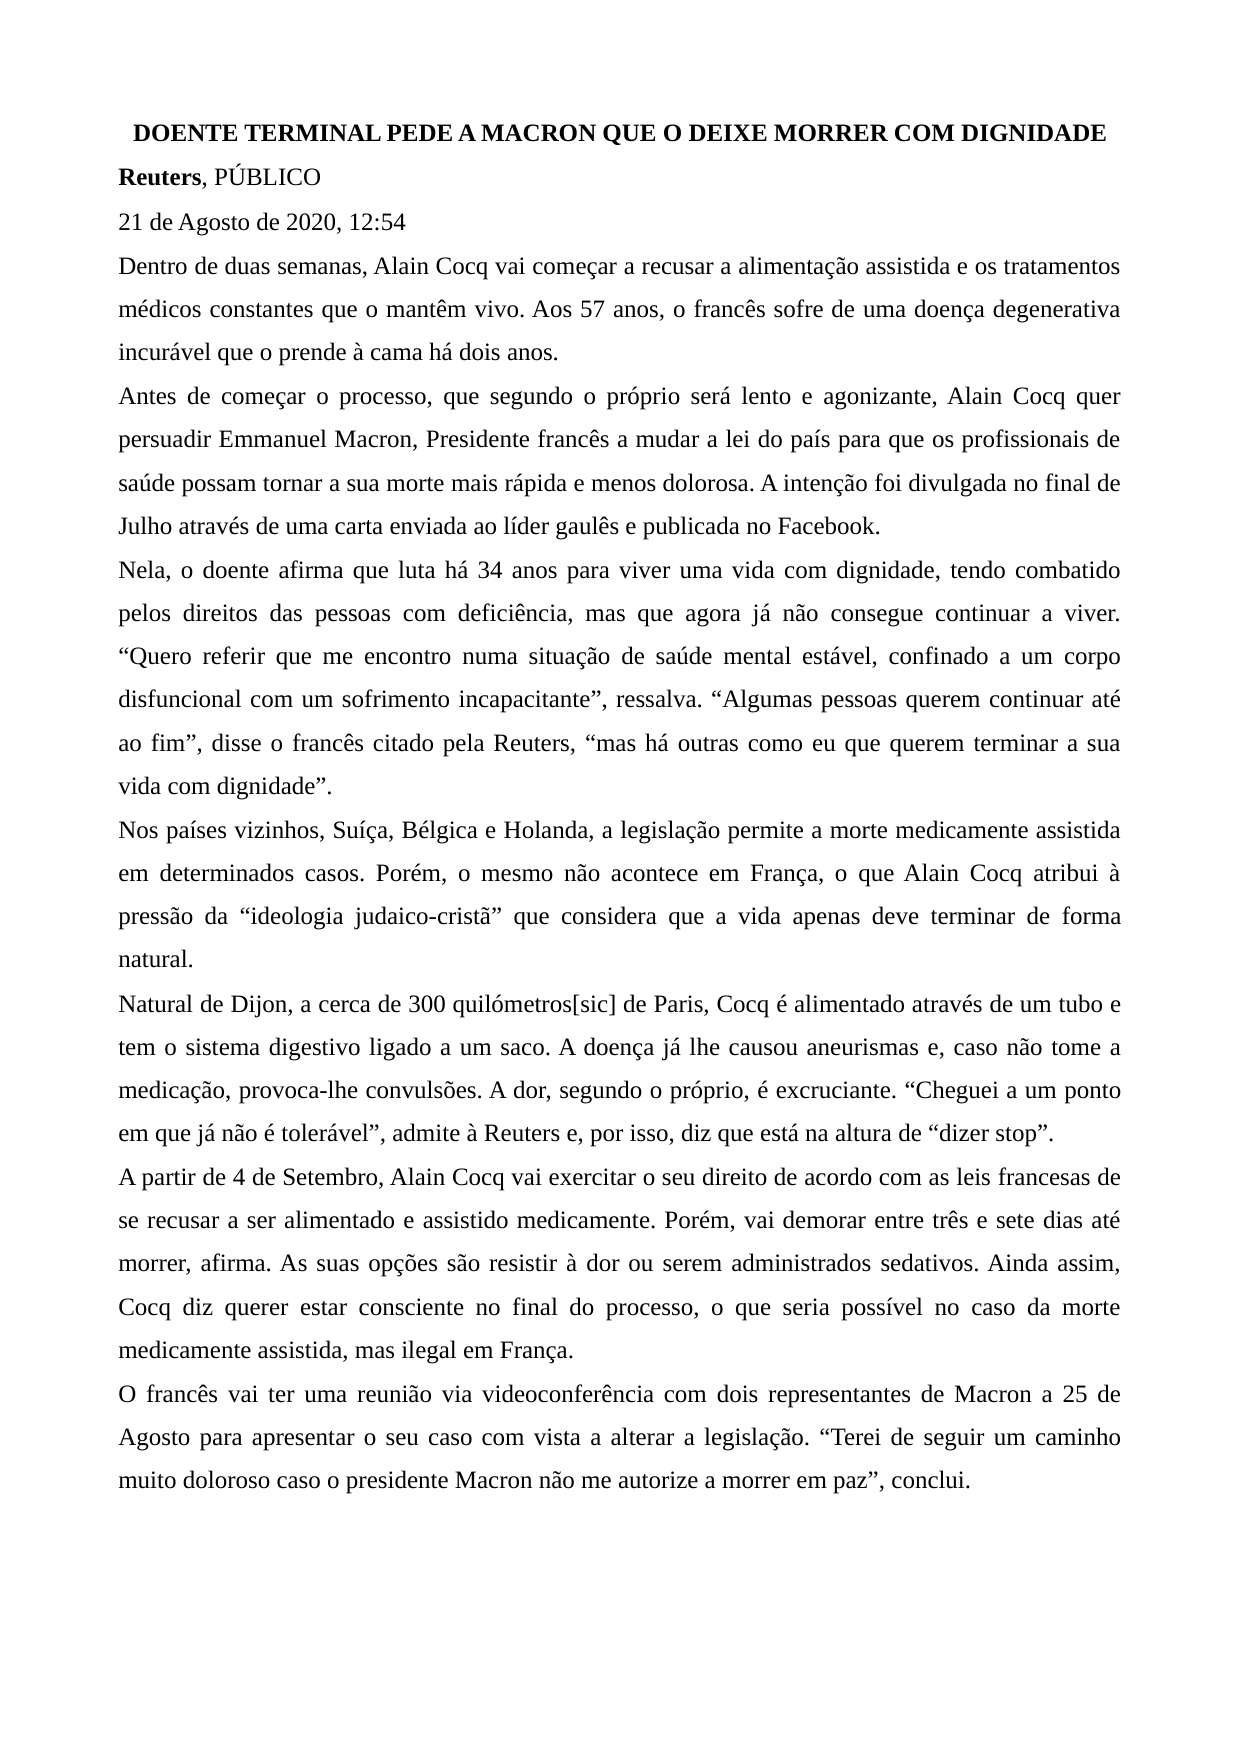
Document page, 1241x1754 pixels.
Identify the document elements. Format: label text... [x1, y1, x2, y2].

text O francês vai ter uma reunião via videoconferência com dois representantes de Macron a 25 de Agosto para apresentar o seu caso com vista a alterar a legislação. “Terei de seguir um caminho muito doloroso caso o presidente Macron não me autorize a morrer em paz”, conclui. [118, 1379, 1122, 1494]
text 21 de Agosto de 2020, 12:54 [118, 207, 1122, 235]
text A partir de 4 de Setembro, Alain Cocq vai exercitar o seu direito de acordo com as leis francesas de se recusar a ser alimentado e assistido medicamente. Porém, vai demorar entre três e sete dias até morrer, afirma. As suas opções são resistir à dor ou serem administrados sedativos. Ainda assim, Cocq diz querer estar consciente no final do processo, o que seria possível no caso da morte medicamente assistida, mas ilegal em França. [118, 1162, 1122, 1363]
text Nos países vizinhos, Suíça, Bélgica e Holanda, a legislação permite a morte medicamente assistida em determinados casos. Porém, o mesmo não acontece em França, o que Alain Cocq atribui à pressão da “ideologia judaico-cristã” que considera que a vida apenas deve terminar de forma natural. [118, 815, 1122, 973]
text Natural de Dijon, a cerca de 300 quilómetros[sic] de Paris, Cocq é alimentado através de um tubo e tem o sistema digestivo ligado a um saco. A doença já lhe causou aneurismas e, caso não tome a medicação, provoca-lhe convulsões. A dor, segundo o próprio, é excruciante. “Cheguei a um ponto em que já não é tolerável”, admite à Reuters e, por isso, diz que está na altura de “dizer stop”. [118, 989, 1122, 1147]
text Nela, o doente afirma que luta há 34 anos para viver uma vida com dignidade, tendo combatido pelos direitos das pessoas com deficiência, mas que agora já não consegue continuar a viver. “Quero referir que me encontro numa situação de saúde mental estável, confinado a um corpo disfuncional com um sofrimento incapacitante”, ressalva. “Algumas pessoas querem continuar até ao fim”, disse o francês citado pela Reuters, “mas há outras como eu que querem terminar a sua vida com dignidade”. [118, 555, 1122, 799]
text DOENTE TERMINAL PEDE A MACRON QUE O DEIXE MORRER COM DIGNIDADE [118, 118, 1122, 147]
text Dentro de duas semanas, Alain Cocq vai começar a recusar a alimentação assistida e os tratamentos médicos constantes que o mantêm vivo. Aos 57 anos, o francês sofre de uma doença degenerativa incurável que o prende à cama há dois anos. [118, 251, 1122, 366]
text Reuters, PÚBLICO [118, 162, 1122, 191]
text Antes de começar o processo, que segundo o próprio será lento e agonizante, Alain Cocq quer persuadir Emmanuel Macron, Presidente francês a mudar a lei do país para que os profissionais de saúde possam tornar a sua morte mais rápida e menos dolorosa. A intenção foi divulgada no final de Julho através de uma carta enviada ao líder gaulês e publicada no Facebook. [118, 381, 1122, 539]
